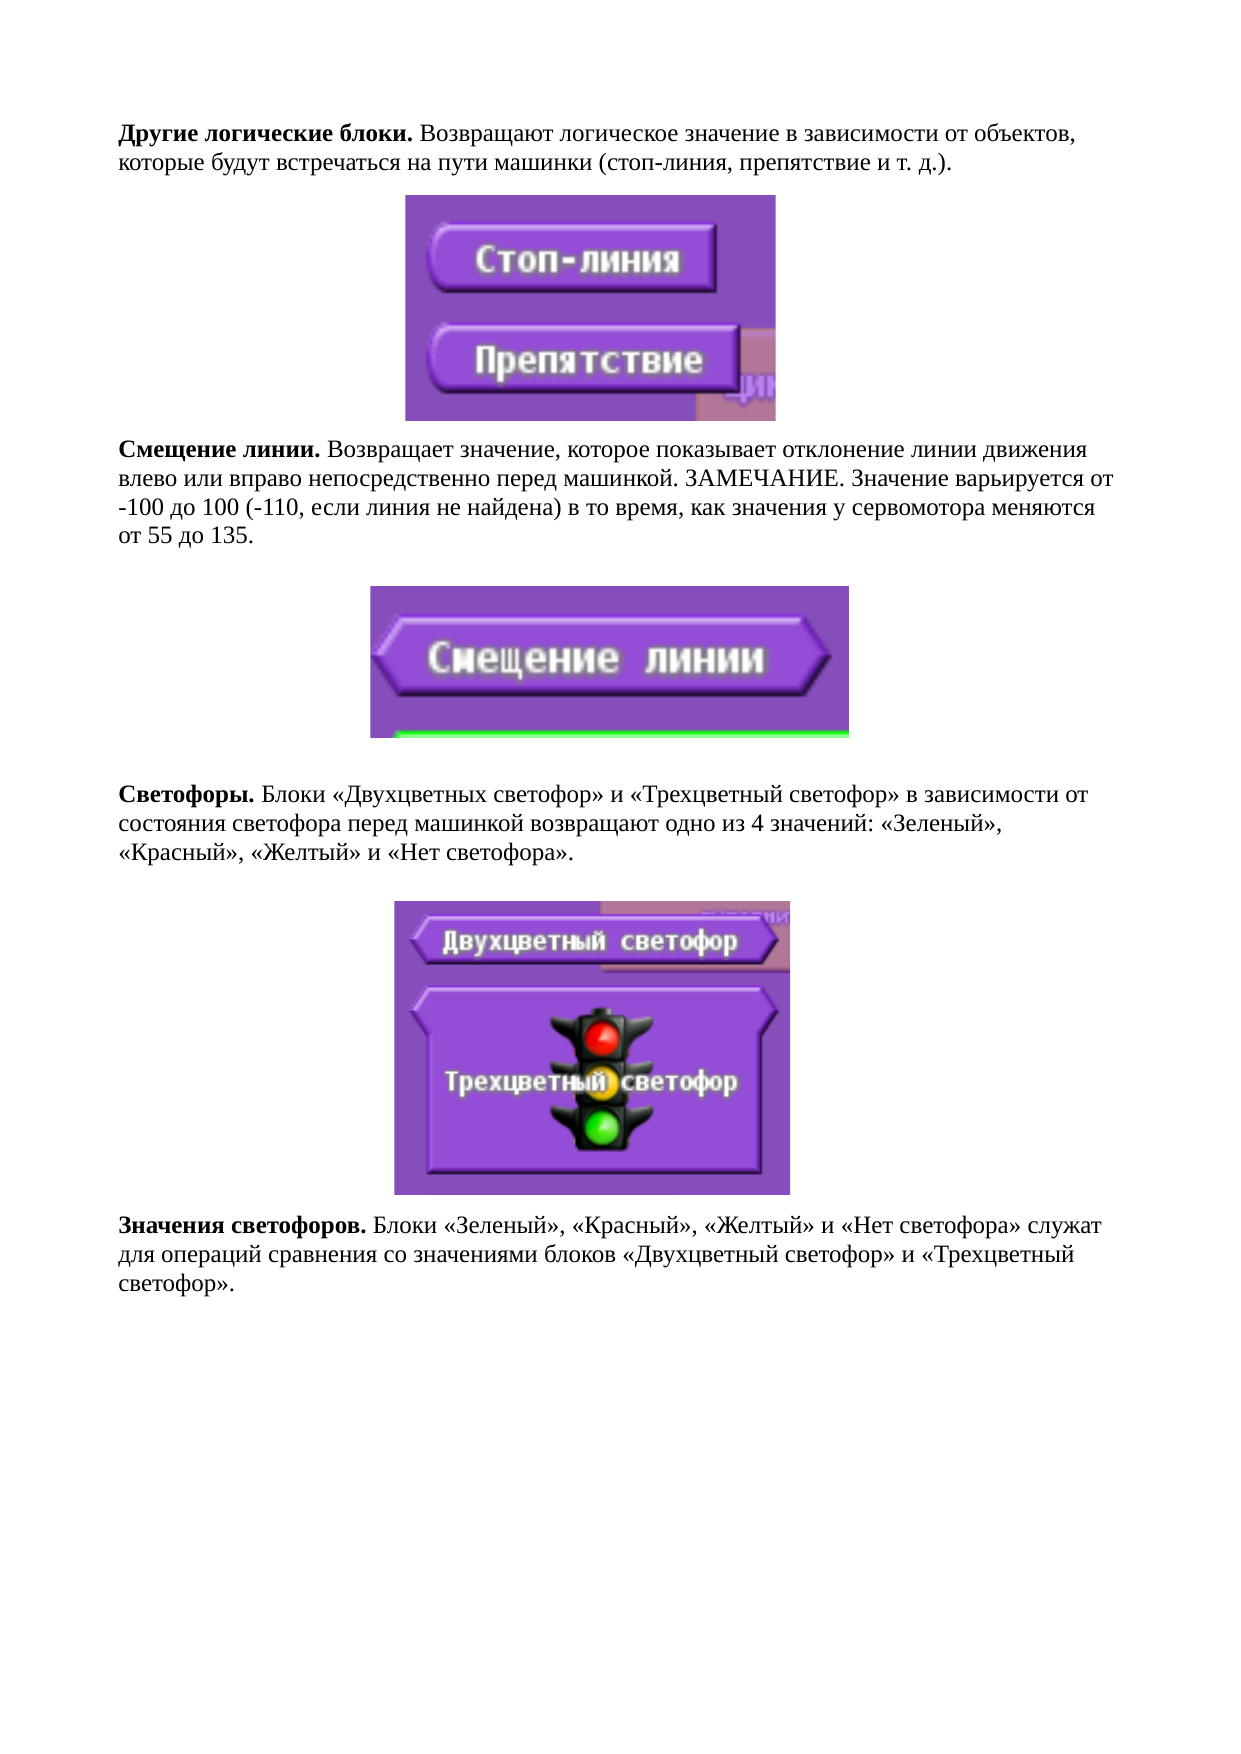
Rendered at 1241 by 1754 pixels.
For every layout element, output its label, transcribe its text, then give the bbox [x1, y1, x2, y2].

text Другие логические блоки. Возвращают логическое значение в зависимости от объектов, которые будут встречаться на пути машинки (стоп-линия, препятствие и т. д.). [118, 118, 1122, 176]
picture [405, 195, 567, 358]
text Значения светофоров. Блоки «Зеленый», «Красный», «Желтый» и «Нет светофора» служат для операций сравнения со значениями блоков «Двухцветный светофор» и «Трехцветный светофор». [118, 1211, 1122, 1297]
text Светофоры. Блоки «Двухцветных светофор» и «Трехцветный светофор» в зависимости от состояния светофора перед машинкой возвращают одно из 4 значений: «Зеленый», «Красный», «Желтый» и «Нет светофора». [118, 779, 1122, 866]
picture [394, 901, 601, 1195]
text Смещение линии. Возвращает значение, которое показывает отклонение линии движения влево или вправо непосредственно перед машинкой. ЗАМЕЧАНИЕ. Значение варьируется от -100 до 100 (-110, если линия не найдена) в то время, как значения у сервомотора меняются от 55 до 135. [118, 434, 1122, 549]
picture [370, 586, 596, 738]
